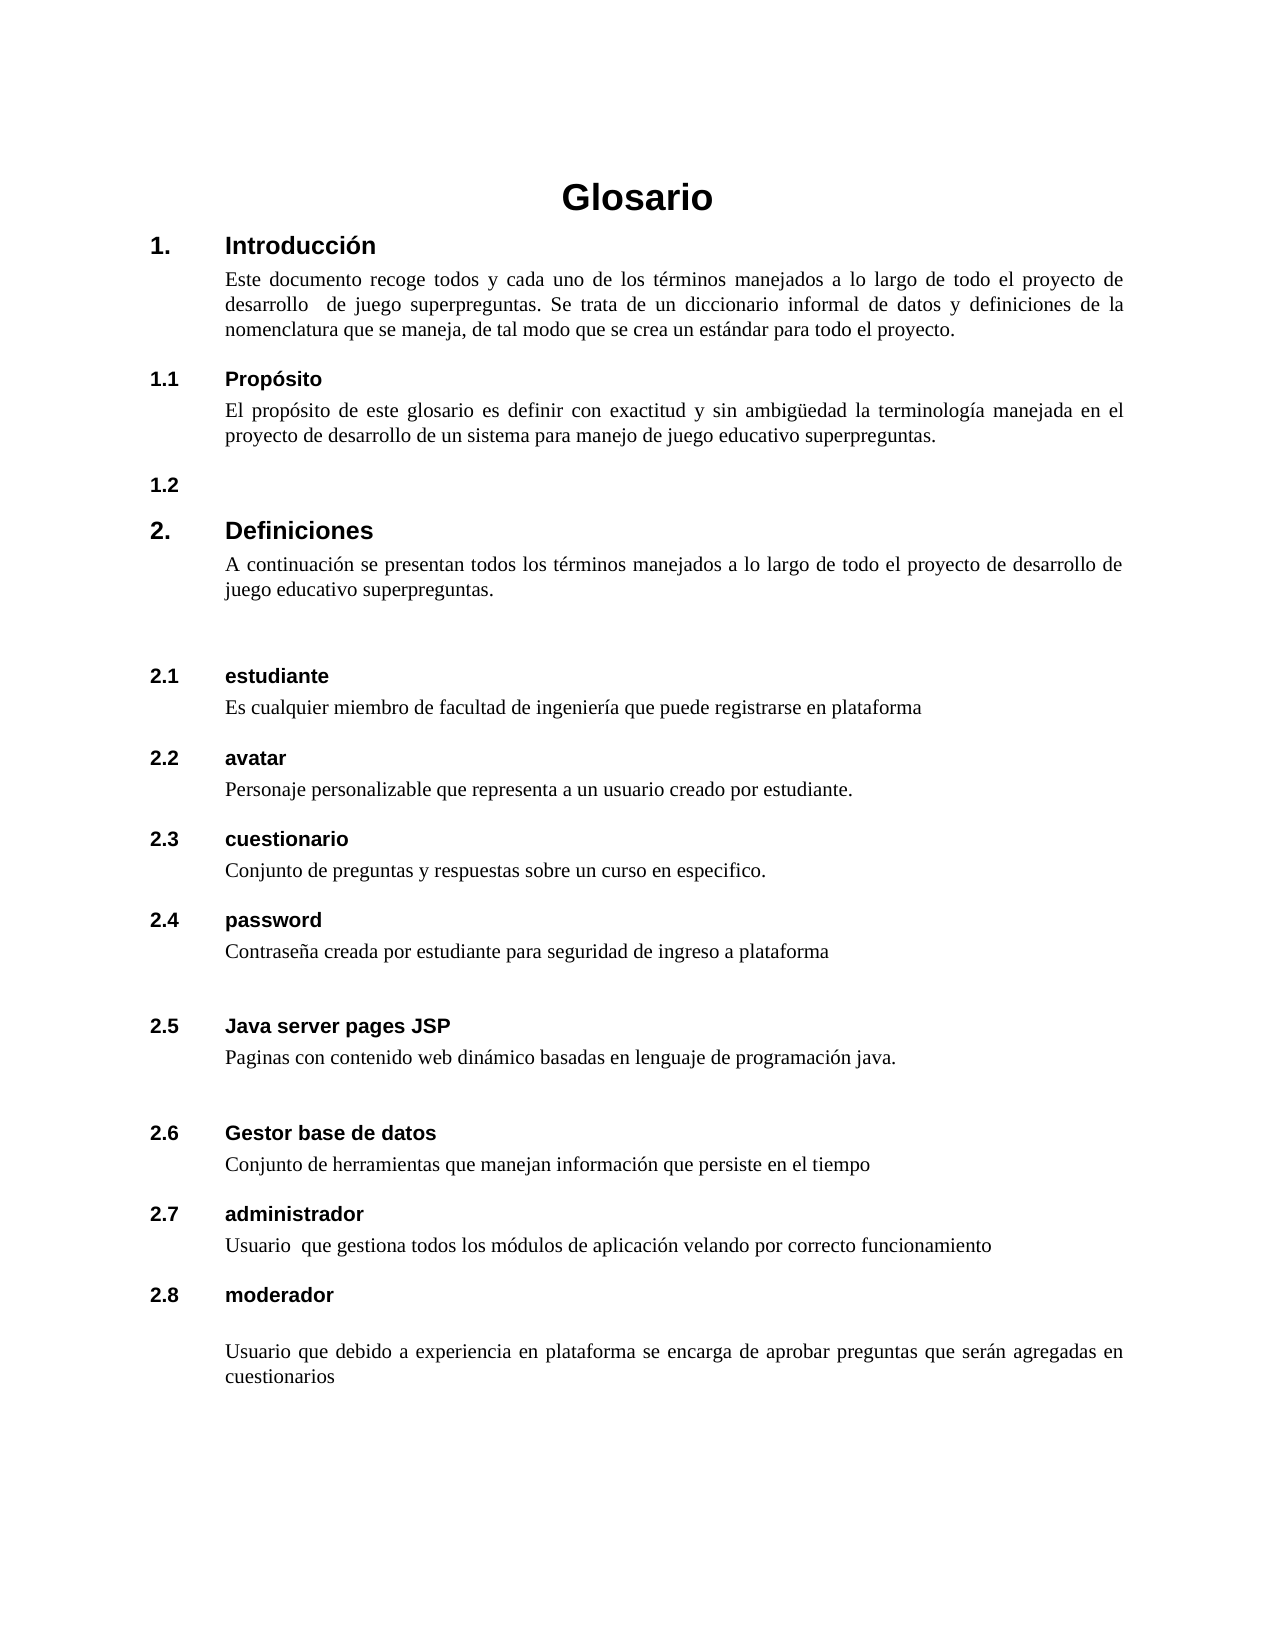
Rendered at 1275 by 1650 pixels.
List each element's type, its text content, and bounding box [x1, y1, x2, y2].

subtitle cuestionario [150, 826, 1125, 851]
text Este documento recoge todos y cada uno de los términos manejados a lo largo de todo el proyecto de desarrollo de juego superpreguntas. Se trata de un diccionario informal de datos y definiciones de la nomenclatura que se maneja, de tal modo que se crea un estándar para todo el proyecto. [225, 266, 1125, 341]
subtitle Java server pages JSP [150, 1013, 1125, 1038]
text A continuación se presentan todos los términos manejados a lo largo de todo el proyecto de desarrollo de juego educativo superpreguntas. [225, 551, 1125, 601]
subtitle Introducción [150, 231, 1125, 259]
subtitle moderador [150, 1282, 1125, 1307]
subtitle administrador [150, 1201, 1125, 1226]
subtitle Definiciones [150, 516, 1125, 544]
text Conjunto de herramientas que manejan información que persiste en el tiempo [225, 1151, 1125, 1176]
text Contraseña creada por estudiante para seguridad de ingreso a plataforma [225, 938, 1125, 963]
subtitle Propósito [150, 366, 1125, 391]
text Es cualquier miembro de facultad de ingeniería que puede registrarse en plataforma [225, 694, 1125, 719]
text El propósito de este glosario es definir con exactitud y sin ambigüedad la terminología manejada en el proyecto de desarrollo de un sistema para manejo de juego educativo superpreguntas. [225, 397, 1125, 447]
text Usuario que debido a experiencia en plataforma se encarga de aprobar preguntas que serán agregadas en cuestionarios [225, 1338, 1125, 1388]
subtitle avatar [150, 744, 1125, 769]
subtitle estudiante [150, 663, 1125, 688]
text Conjunto de preguntas y respuestas sobre un curso en especifico. [225, 857, 1125, 882]
title Glosario [150, 175, 1125, 218]
subtitle Gestor base de datos [150, 1119, 1125, 1144]
text Usuario que gestiona todos los módulos de aplicación velando por correcto funcionamiento [225, 1232, 1125, 1257]
text Paginas con contenido web dinámico basadas en lenguaje de programación java. [225, 1044, 1125, 1069]
text Personaje personalizable que representa a un usuario creado por estudiante. [225, 776, 1125, 801]
subtitle password [150, 907, 1125, 932]
